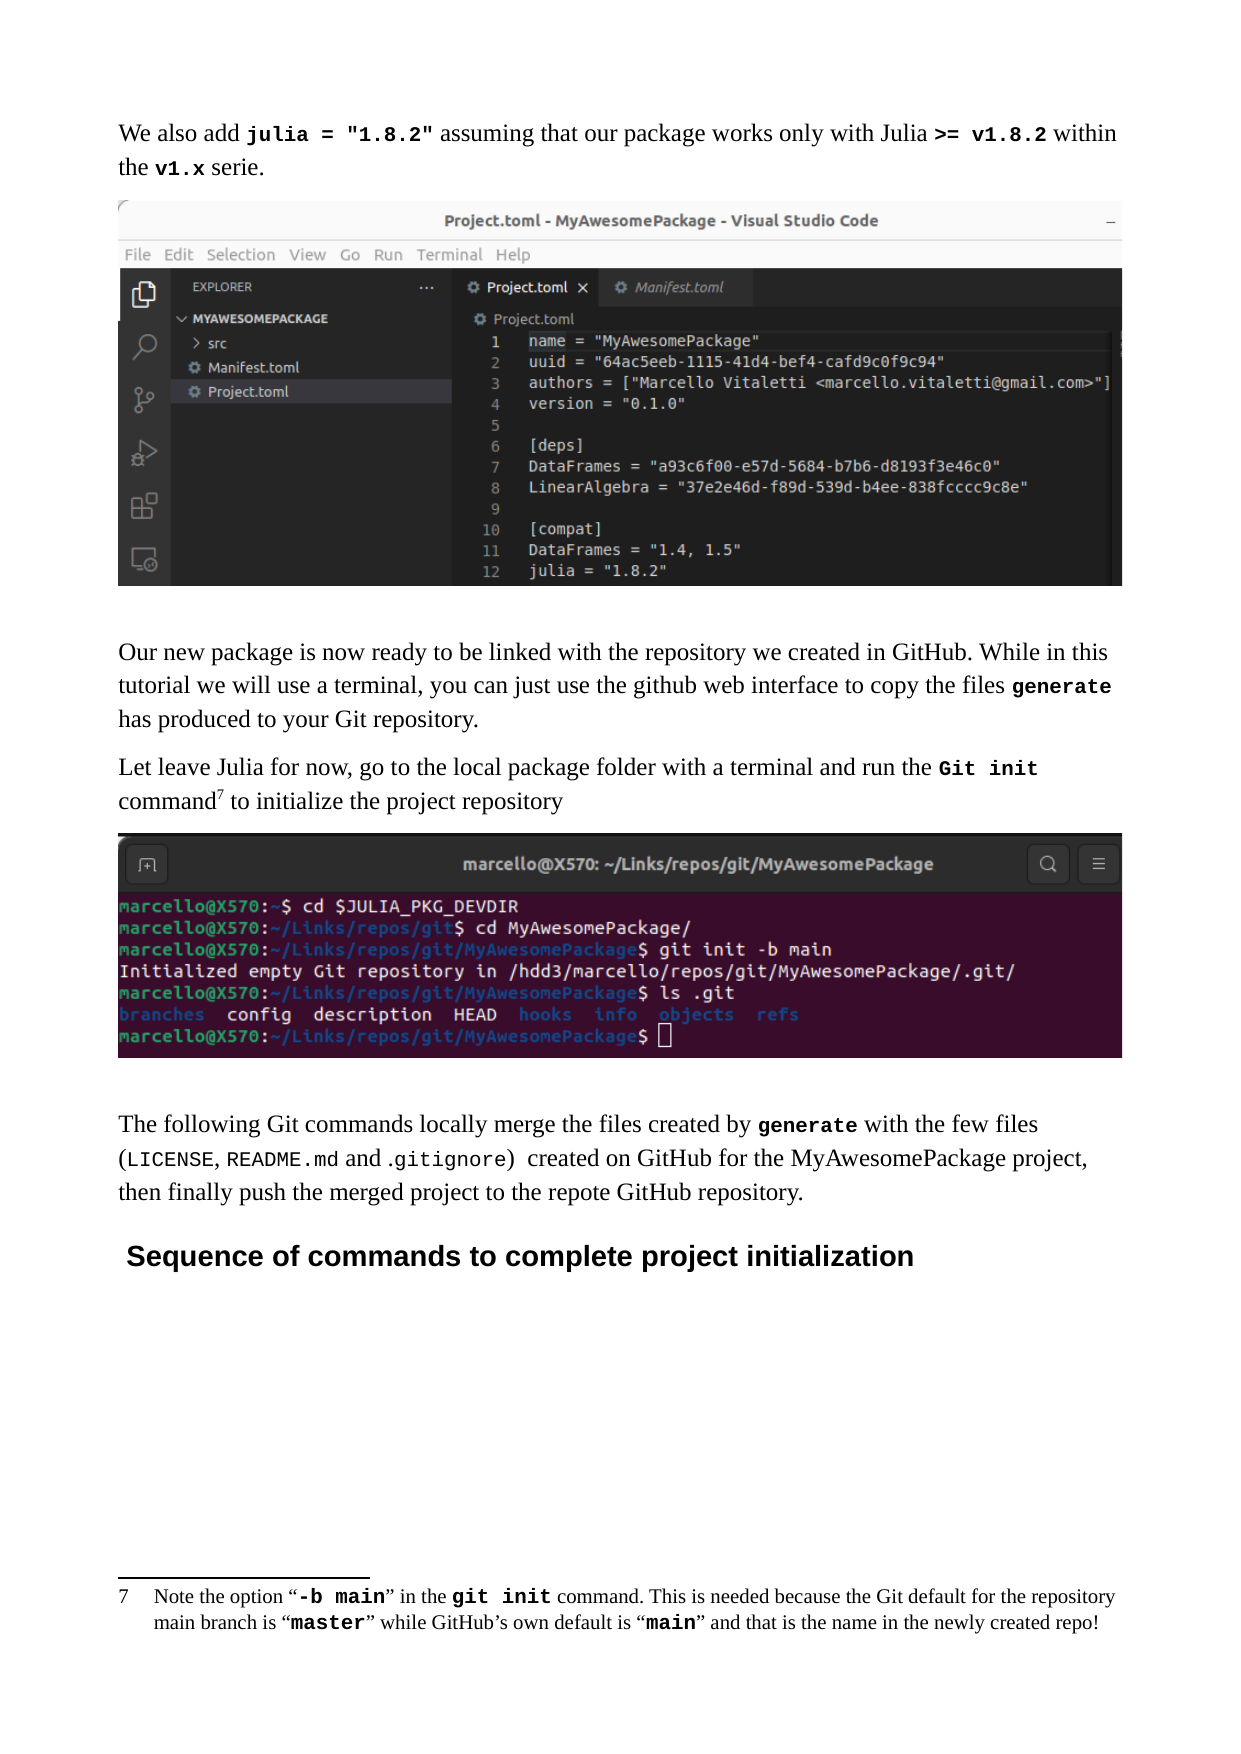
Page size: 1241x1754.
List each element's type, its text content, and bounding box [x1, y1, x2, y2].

picture [118, 200, 1123, 586]
picture [118, 833, 1123, 1058]
text Our new package is now ready to be linked with the repository we created in GitHub. While in this tutorial we will use a terminal, you can just use the github web interface to copy the files generate has produced to your Git repository. [118, 637, 1122, 733]
subtitle Sequence of commands to complete project initialization [118, 1239, 1122, 1273]
text We also add julia = "1.8.2" assuming that our package works only with Julia >= v1.8.2 within the v1.x serie. [118, 118, 1122, 182]
text The following Git commands locally merge the files created by generate with the few files (LICENSE, README.md and .gitignore) created on GitHub for the MyAwesomePackage project, then finally push the merged project to the repote GitHub repository. [118, 1109, 1122, 1206]
text Note the option “-b main” in the git init command. This is needed because the Git default for the repository main branch is “master” while GitHub’s own default is “main” and that is the name in the newly created repo! [118, 1584, 1122, 1636]
text Let leave Julia for now, go to the local package folder with a terminal and run the Git init command to initialize the project repository [118, 752, 1122, 814]
